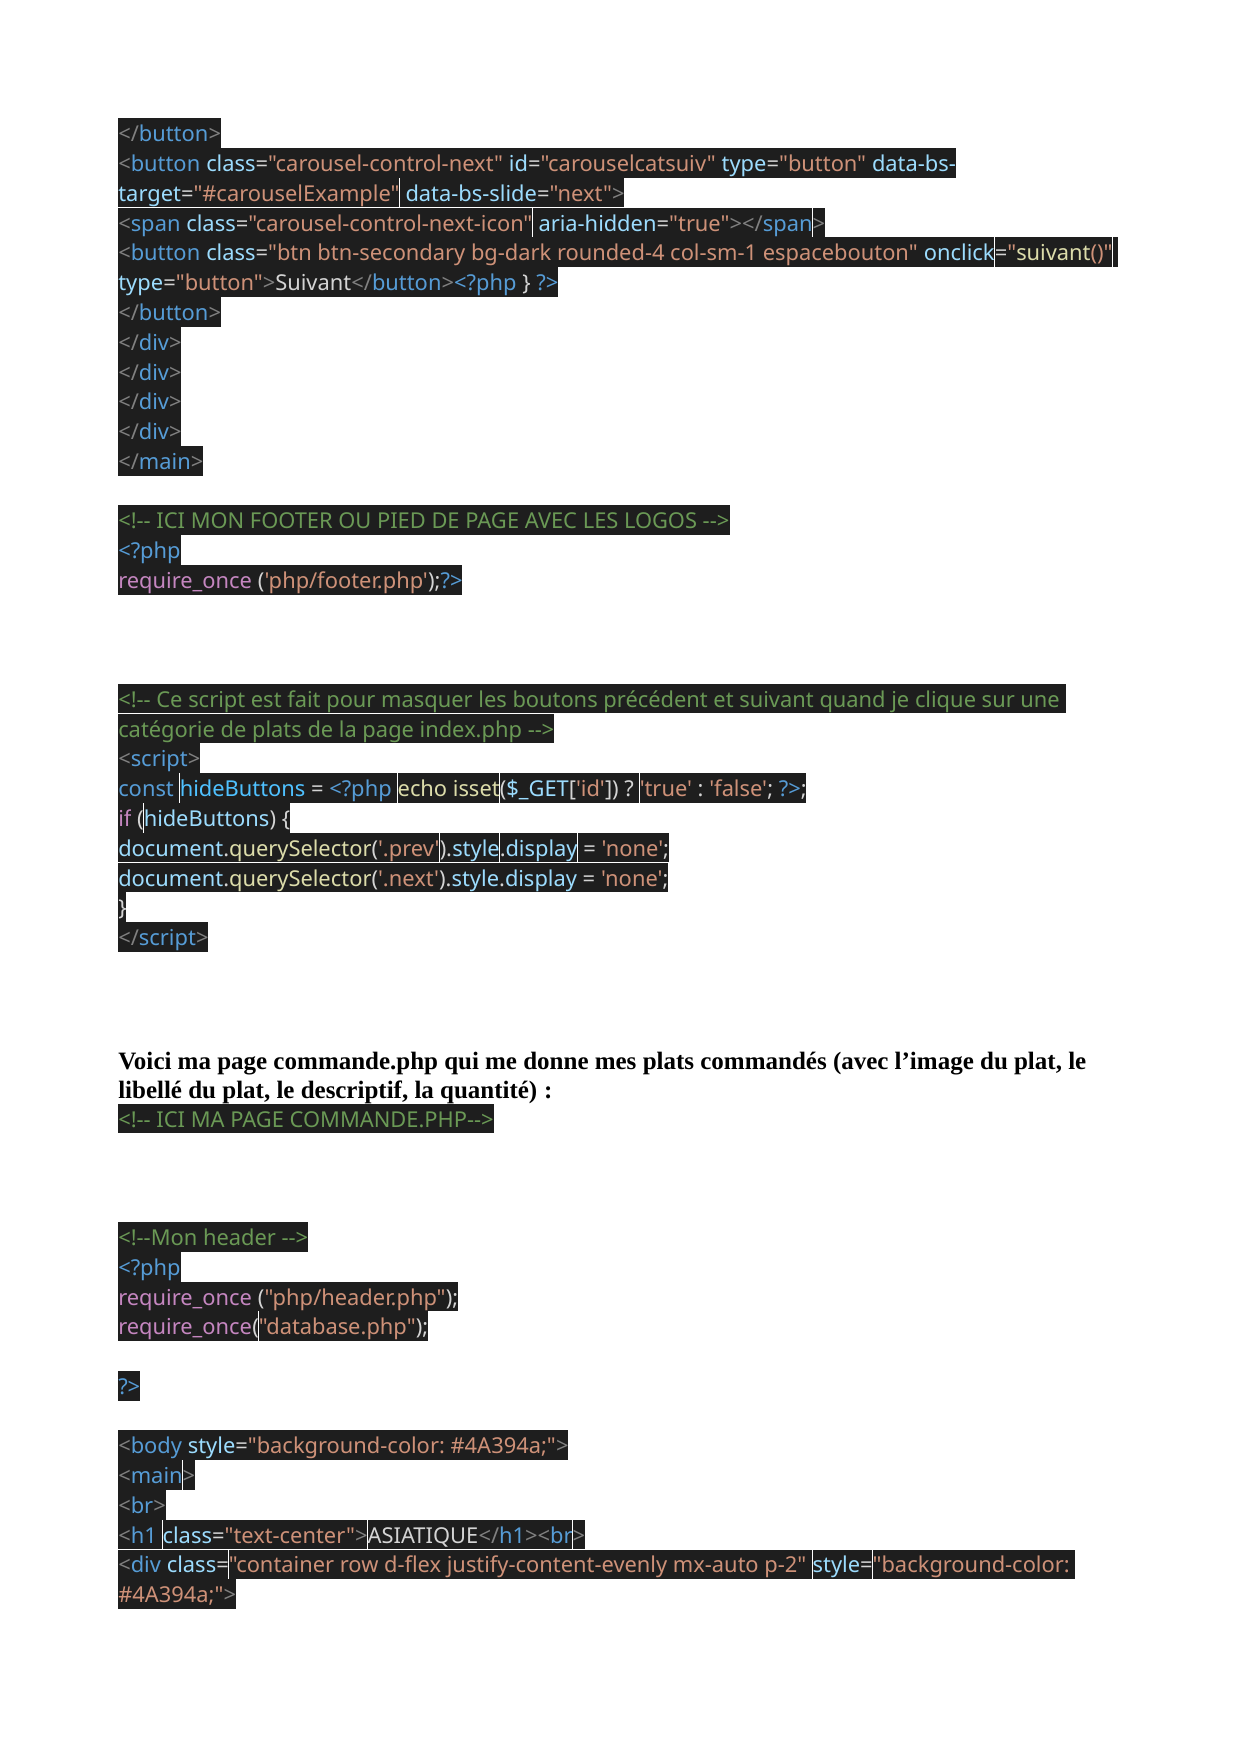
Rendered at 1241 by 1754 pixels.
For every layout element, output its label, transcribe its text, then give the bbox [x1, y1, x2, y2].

text </div> [118, 327, 1122, 356]
text <button class="carousel-control-next" id="carouselcatsuiv" type="button" data-bs-target="#carouselExample" data-bs-slide="next"> [118, 148, 1122, 207]
text <h1 class="text-center">ASIATIQUE</h1><br> [118, 1520, 1122, 1549]
text require_once ('php/footer.php');?> [118, 565, 1122, 595]
text <body style="background-color: #4A394a;"> [118, 1430, 1122, 1460]
text </button> [118, 297, 1122, 327]
text require_once("database.php"); [118, 1311, 1122, 1341]
text ?> [118, 1371, 1122, 1401]
text <button class="btn btn-secondary bg-dark rounded-4 col-sm-1 espacebouton" onclick="suivant()" type="button">Suivant</button><?php } ?> [118, 237, 1122, 297]
text <!--Mon header --> [118, 1222, 1122, 1252]
text document.querySelector('.next').style.display = 'none'; [118, 862, 1122, 892]
text if (hideButtons) { [118, 803, 1122, 833]
text </div> [118, 416, 1122, 446]
text <main> [118, 1460, 1122, 1490]
text <!-- Ce script est fait pour masquer les boutons précédent et suivant quand je clique sur une catégorie de plats de la page index.php --> [118, 684, 1122, 743]
text Voici ma page commande.php qui me donne mes plats commandés (avec l’image du plat, le libellé du plat, le descriptif, la quantité) : [118, 1046, 1122, 1103]
text </button> [118, 118, 1122, 148]
text <script> [118, 743, 1122, 773]
text <span class="carousel-control-next-icon" aria-hidden="true"></span> [118, 207, 1122, 237]
text <!-- ICI MON FOOTER OU PIED DE PAGE AVEC LES LOGOS --> [118, 505, 1122, 535]
text <br> [118, 1490, 1122, 1520]
text <?php [118, 1252, 1122, 1282]
text </div> [118, 356, 1122, 386]
text document.querySelector('.prev').style.display = 'none'; [118, 833, 1122, 862]
text </script> [118, 922, 1122, 952]
text } [118, 892, 1122, 922]
text </main> [118, 446, 1122, 476]
text <?php [118, 535, 1122, 565]
text </div> [118, 386, 1122, 416]
text <!-- ICI MA PAGE COMMANDE.PHP--> [118, 1103, 1122, 1133]
text require_once ("php/header.php"); [118, 1282, 1122, 1311]
text const hideButtons = <?php echo isset($_GET['id']) ? 'true' : 'false'; ?>; [118, 773, 1122, 803]
text <div class="container row d-flex justify-content-evenly mx-auto p-2" style="background-color: #4A394a;"> [118, 1549, 1122, 1609]
